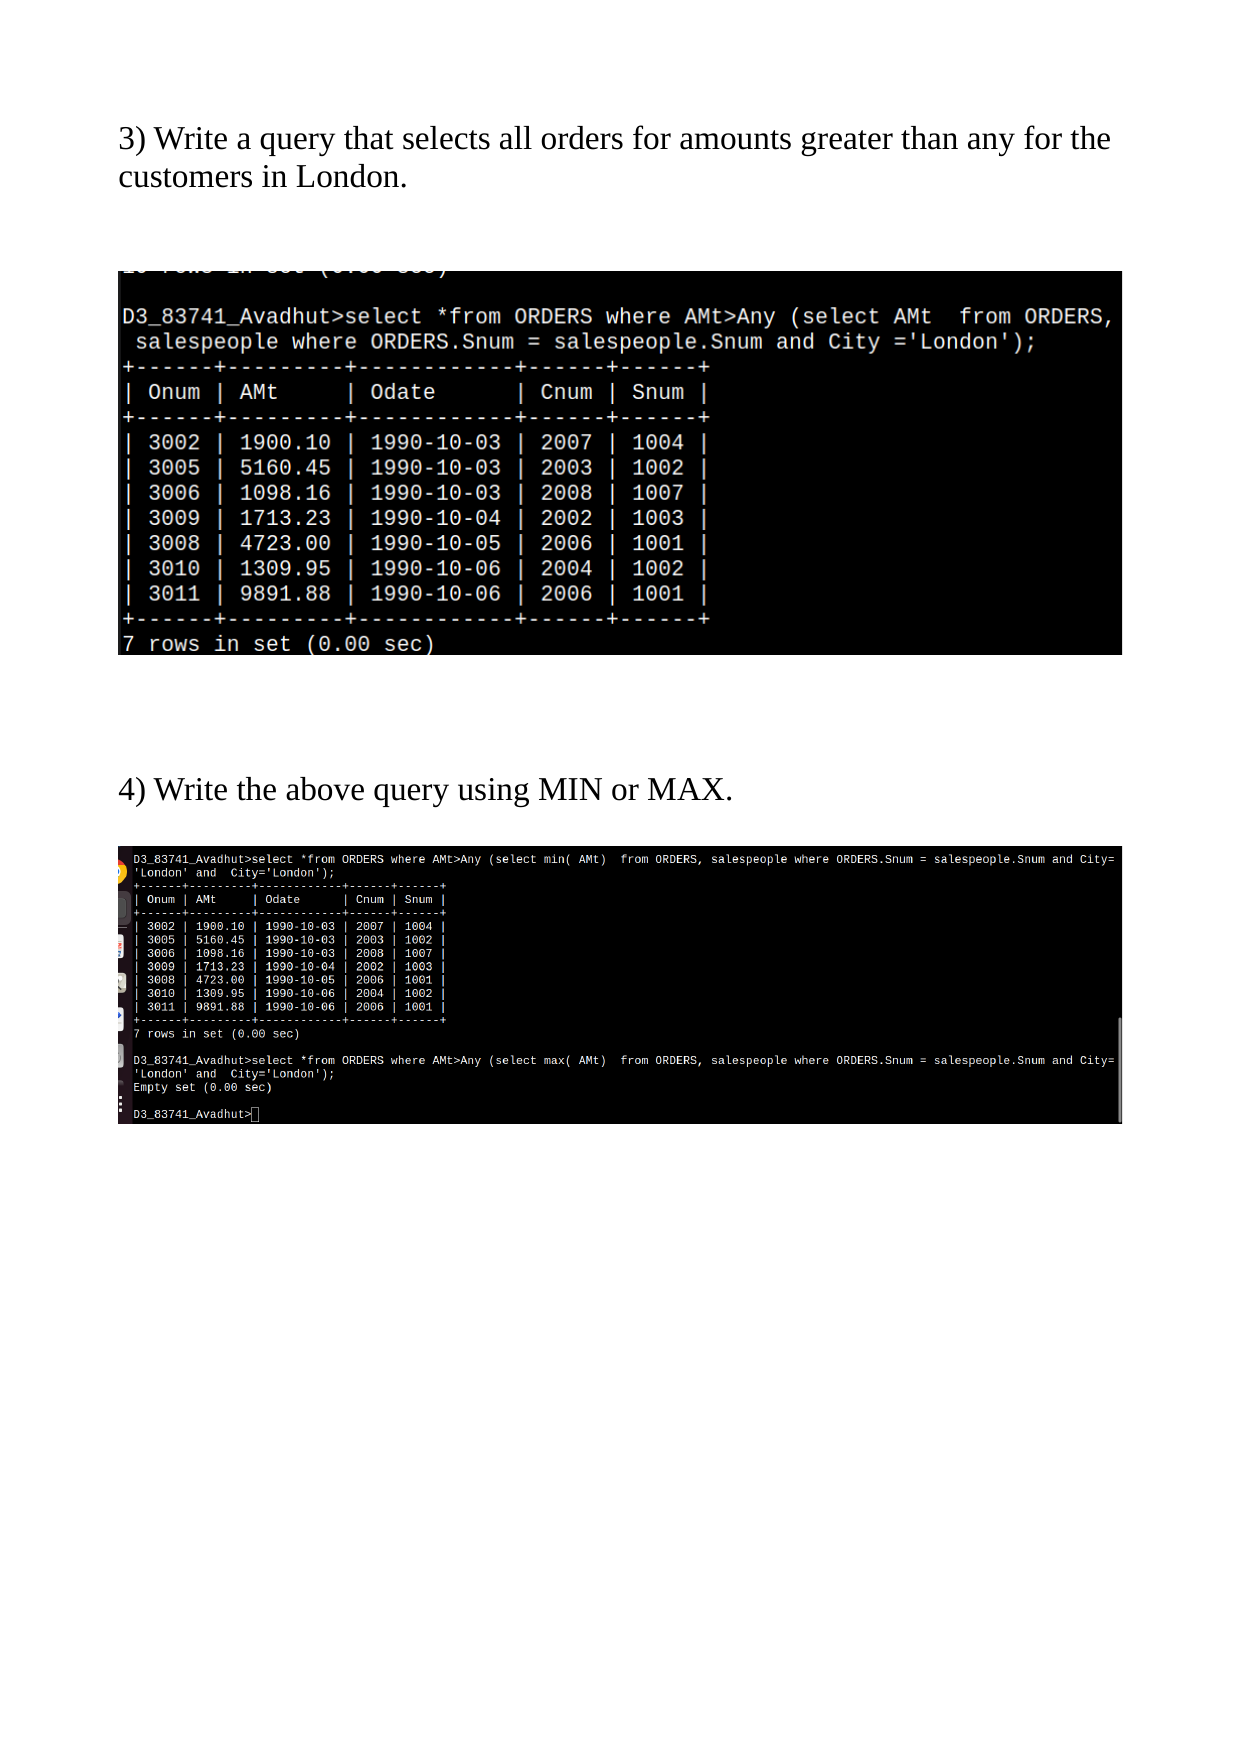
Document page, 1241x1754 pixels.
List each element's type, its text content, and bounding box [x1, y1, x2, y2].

text 3) Write a query that selects all orders for amounts greater than any for the customers in London. [118, 118, 1122, 195]
picture [118, 271, 1123, 655]
picture [118, 846, 1123, 1124]
text 4) Write the above query using MIN or MAX. [118, 769, 1122, 808]
